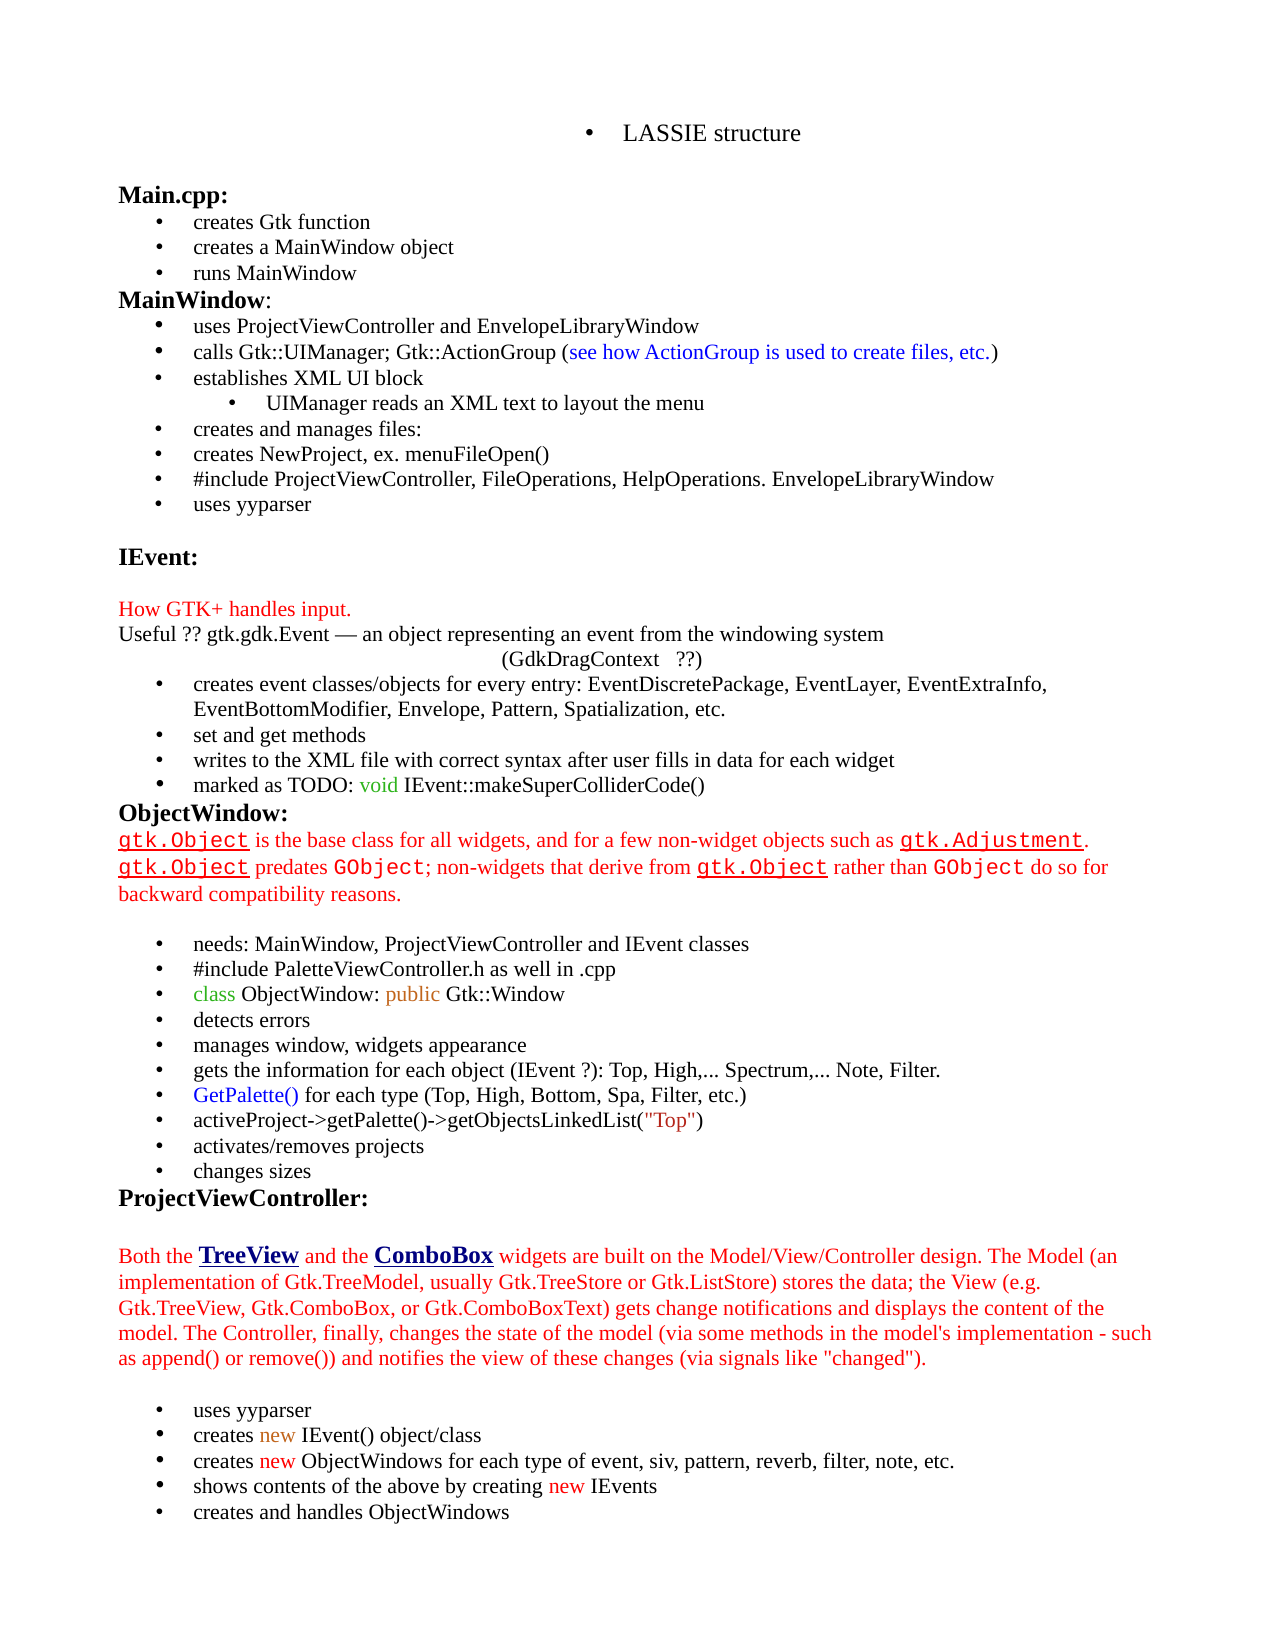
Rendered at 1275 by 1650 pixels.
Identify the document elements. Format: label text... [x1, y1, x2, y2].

list creates NewProject, ex. menuFileOpen() [154, 441, 1157, 466]
text Main.cpp: [118, 180, 1157, 209]
list creates new IEvent() object/class [156, 1422, 1157, 1448]
text Both the TreeView and the ComboBox widgets are built on the Model/View/Controller design. The Model (an implementation of Gtk.TreeModel, usually Gtk.TreeStore or Gtk.ListStore) stores the data; the View (e.g. Gtk.TreeView, Gtk.ComboBox, or Gtk.ComboBoxText) gets change notifications and displays the content of the model. The Controller, finally, changes the state of the model (via some methods in the model's implementation - such as append() or remove()) and notifies the view of these changes (via signals like "changed"). [118, 1241, 1157, 1370]
list establishes XML UI block [154, 365, 1157, 390]
list UIManager reads an XML text to layout the menu [228, 390, 1157, 416]
list needs: MainWindow, ProjectViewController and IEvent classes [156, 931, 1157, 956]
list GetPalette() for each type (Top, High, Bottom, Spa, Filter, etc.) [156, 1082, 1157, 1107]
text Useful ?? gtk.gdk.Event — an object representing an event from the windowing system [118, 621, 1157, 646]
list LASSIE structure [229, 118, 1157, 147]
list uses yyparser [156, 1397, 1157, 1422]
list gets the information for each object (IEvent ?): Top, High,... Spectrum,... Note, Filter. [156, 1057, 1157, 1082]
list #include ProjectViewController, FileOperations, HelpOperations. EnvelopeLibraryWindow [154, 466, 1157, 491]
list #include PaletteViewController.h as well in .cpp [156, 956, 1157, 981]
list detects errors [156, 1007, 1157, 1032]
list changes sizes [156, 1158, 1157, 1183]
text (GdkDragContext ??) [118, 646, 1157, 671]
list creates event classes/objects for every entry: EventDiscretePackage, EventLayer, EventExtraInfo, EventBottomModifier, Envelope, Pattern, Spatialization, etc. [156, 671, 1157, 722]
list activeProject->getPalette()->getObjectsLinkedList("Top") [156, 1107, 1157, 1133]
list activates/removes projects [156, 1133, 1157, 1158]
text How GTK+ handles input. [118, 596, 1157, 621]
text IEvent: [118, 542, 1157, 570]
text ProjectViewController: [118, 1183, 1157, 1212]
text ObjectWindow: [118, 798, 1157, 827]
list manages window, widgets appearance [156, 1032, 1157, 1057]
text MainWindow: [118, 285, 1157, 313]
list creates Gtk function [156, 209, 1157, 234]
list creates new ObjectWindows for each type of event, siv, pattern, reverb, filter, note, etc. [156, 1448, 1157, 1473]
list set and get methods [156, 722, 1157, 747]
list class ObjectWindow: public Gtk::Window [156, 981, 1157, 1007]
list creates and manages files: [154, 416, 1157, 441]
text gtk.Object is the base class for all widgets, and for a few non-widget objects such as gtk.Adjustment. gtk.Object predates GObject; non-widgets that derive from gtk.Object rather than GObject do so for backward compatibility reasons. [118, 827, 1157, 906]
list runs MainWindow [156, 259, 1157, 285]
list calls Gtk::UIManager; Gtk::ActionGroup (see how ActionGroup is used to create files, etc.) [154, 339, 1157, 365]
list creates and handles ObjectWindows [156, 1499, 1157, 1524]
list writes to the XML file with correct syntax after user fills in data for each widget [156, 747, 1157, 772]
list shows contents of the above by creating new IEvents [156, 1473, 1157, 1499]
list uses ProjectViewController and EnvelopeLibraryWindow [154, 313, 1157, 339]
list uses yyparser [154, 491, 1157, 516]
list marked as TODO: void IEvent::makeSuperColliderCode() [156, 772, 1157, 798]
list creates a MainWindow object [156, 234, 1157, 259]
